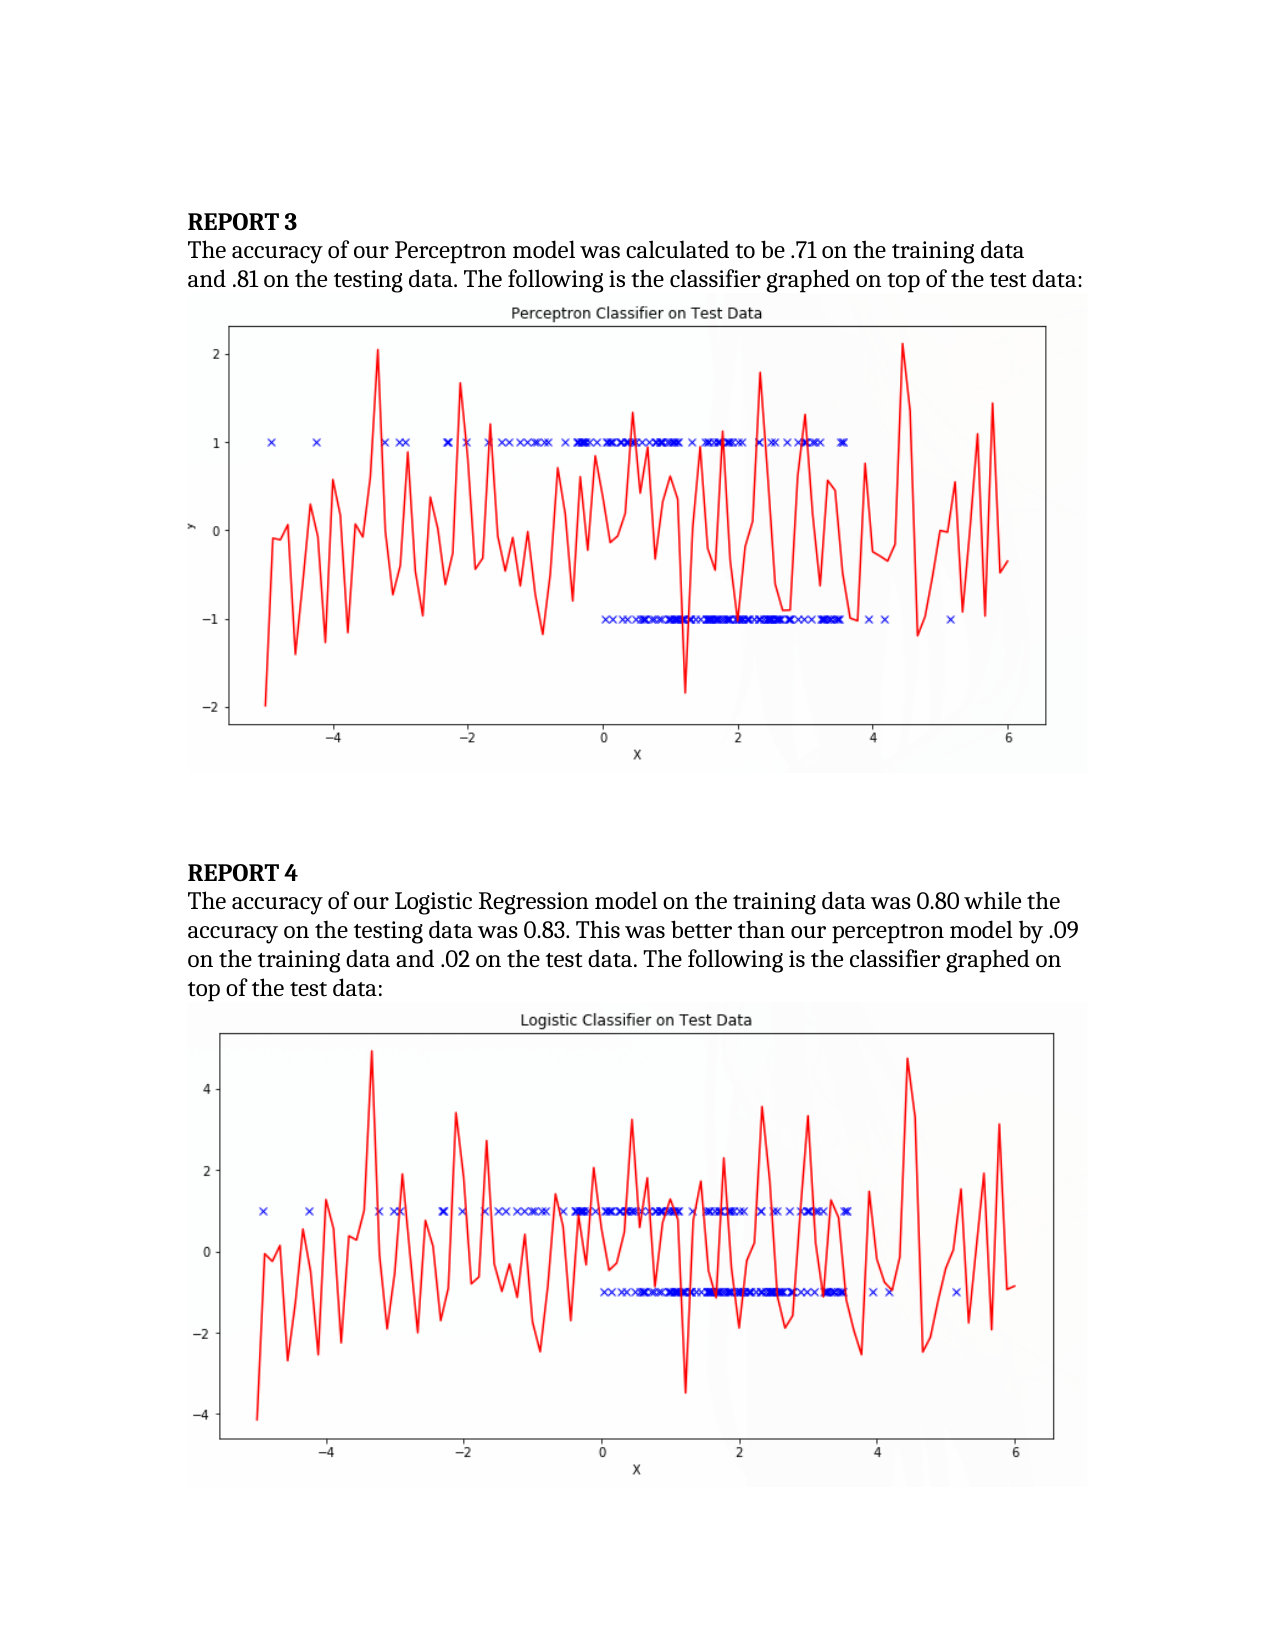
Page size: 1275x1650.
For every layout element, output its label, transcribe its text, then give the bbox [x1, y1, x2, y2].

picture [187, 293, 1088, 773]
text REPORT 4 [187, 858, 1087, 887]
text The accuracy of our Perceptron model was calculated to be .71 on the training data and .81 on the testing data. The following is the classifier graphed on top of the test data: [187, 236, 1087, 293]
text The accuracy of our Logistic Regression model on the training data was 0.80 while the accuracy on the testing data was 0.83. This was better than our perceptron model by .09 on the training data and .02 on the test data. The following is the classifier graphed on top of the test data: [187, 887, 1087, 1002]
text REPORT 3 [187, 207, 1087, 236]
picture [187, 1002, 1088, 1487]
